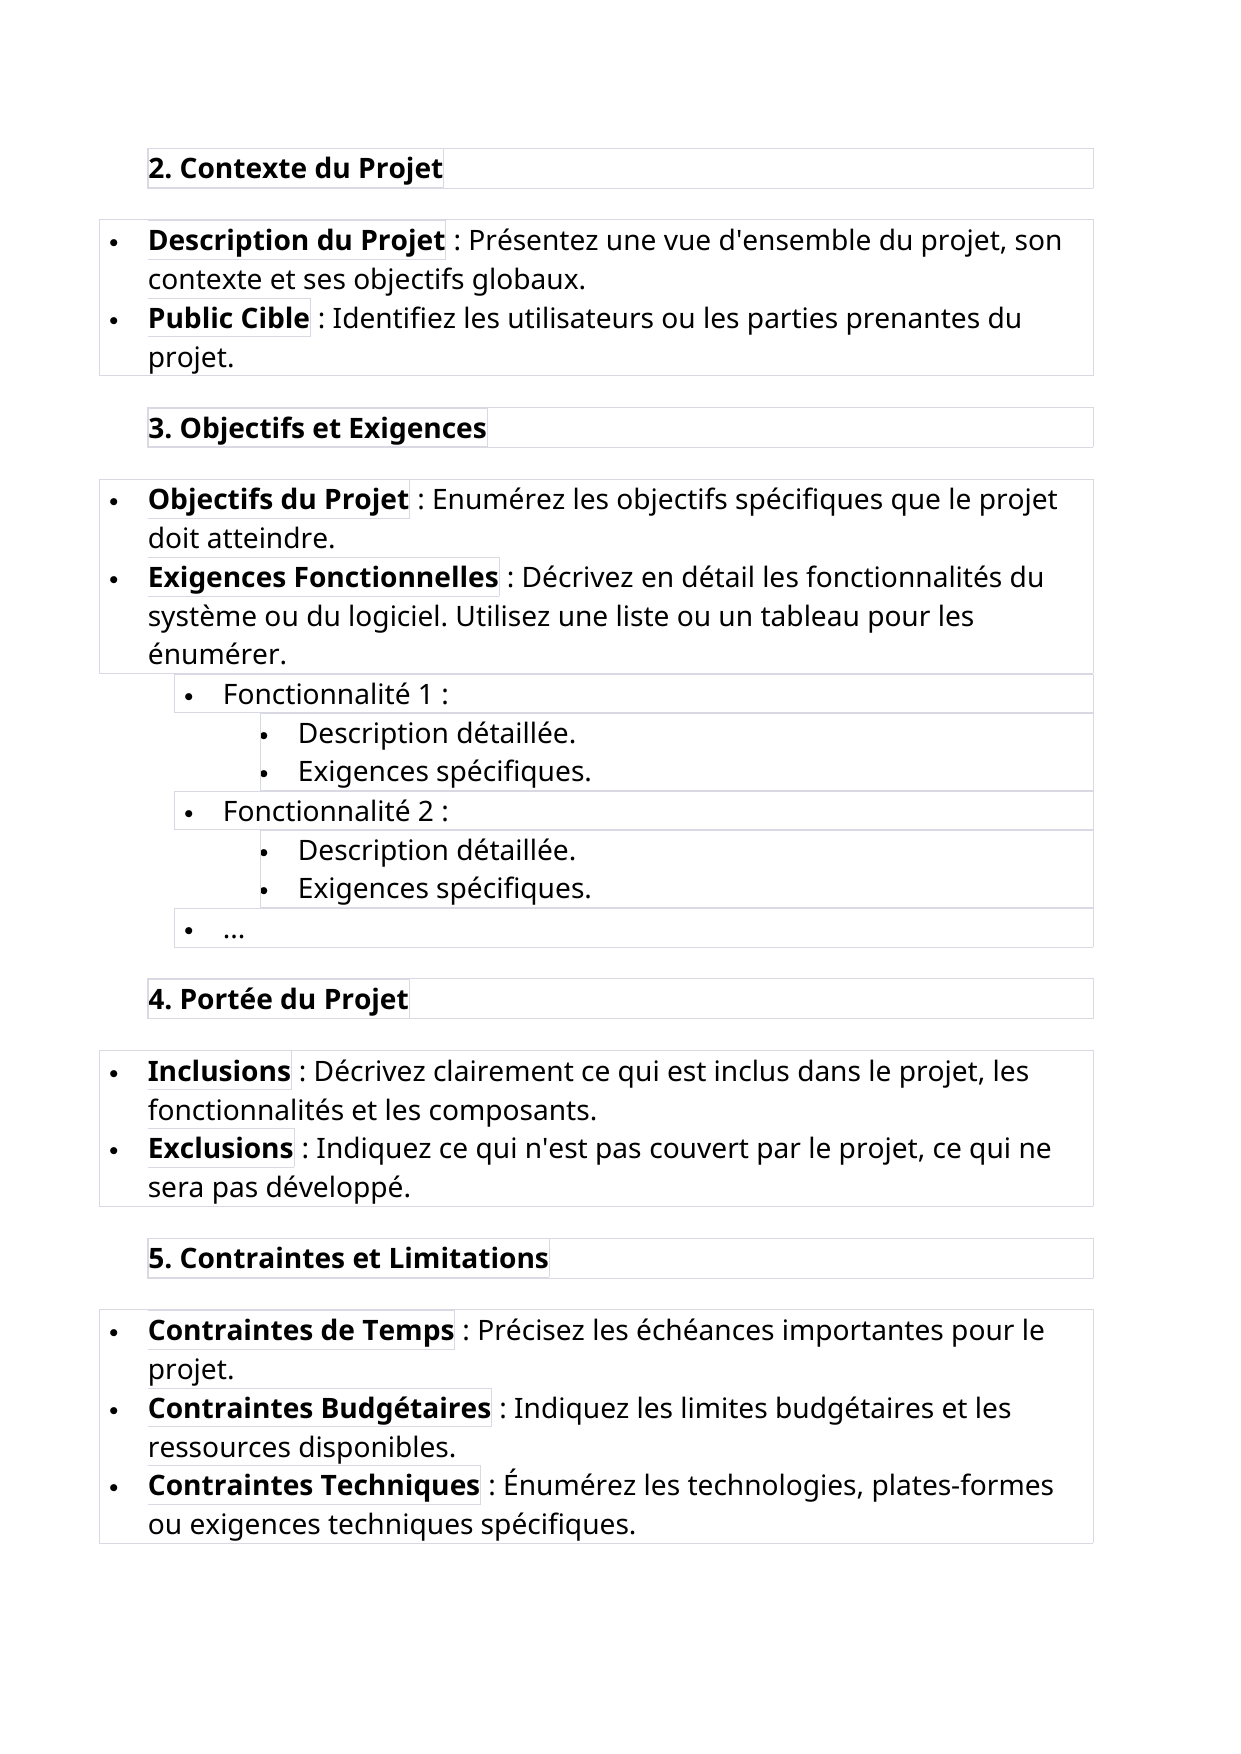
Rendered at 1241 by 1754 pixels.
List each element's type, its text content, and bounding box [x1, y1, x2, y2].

text [488, 408, 1093, 447]
text [550, 1239, 1093, 1278]
list ... [175, 909, 1093, 947]
list Contraintes Budgétaires : Indiquez les limites budgétaires et les ressources disponibles. [100, 1387, 1093, 1465]
list Inclusions : Décrivez clairement ce qui est inclus dans le projet, les fonctionnalités et les composants. [100, 1051, 1093, 1128]
list Objectifs du Projet : Enumérez les objectifs spécifiques que le projet doit atteindre. [100, 480, 1093, 556]
list Exigences spécifiques. [261, 751, 1093, 790]
list Description détaillée. [261, 831, 1093, 868]
list Description détaillée. [261, 714, 1093, 751]
list Description du Projet : Présentez une vue d'ensemble du projet, son contexte et ses objectifs globaux. [100, 220, 1093, 297]
text 5. Contraintes et Limitations [149, 1239, 549, 1277]
list Fonctionnalité 2 : [175, 792, 1093, 829]
list Exigences Fonctionnelles : Décrivez en détail les fonctionnalités du système ou du logiciel. Utilisez une liste ou un tableau pour les énumérer. [100, 556, 1093, 673]
text [410, 979, 1093, 1018]
text 3. Objectifs et Exigences [149, 409, 487, 446]
list Contraintes Techniques : Énumérez les technologies, plates-formes ou exigences techniques spécifiques. [100, 1465, 1093, 1543]
list Fonctionnalité 1 : [175, 675, 1093, 712]
list Contraintes de Temps : Précisez les échéances importantes pour le projet. [100, 1310, 1093, 1387]
text 4. Portée du Projet [149, 980, 409, 1018]
text 2. Contexte du Projet [149, 149, 443, 187]
list Exclusions : Indiquez ce qui n'est pas couvert par le projet, ce qui ne sera pas développé. [100, 1128, 1093, 1206]
text [444, 149, 1093, 188]
list Exigences spécifiques. [261, 868, 1093, 907]
list Public Cible : Identifiez les utilisateurs ou les parties prenantes du projet. [100, 297, 1093, 375]
